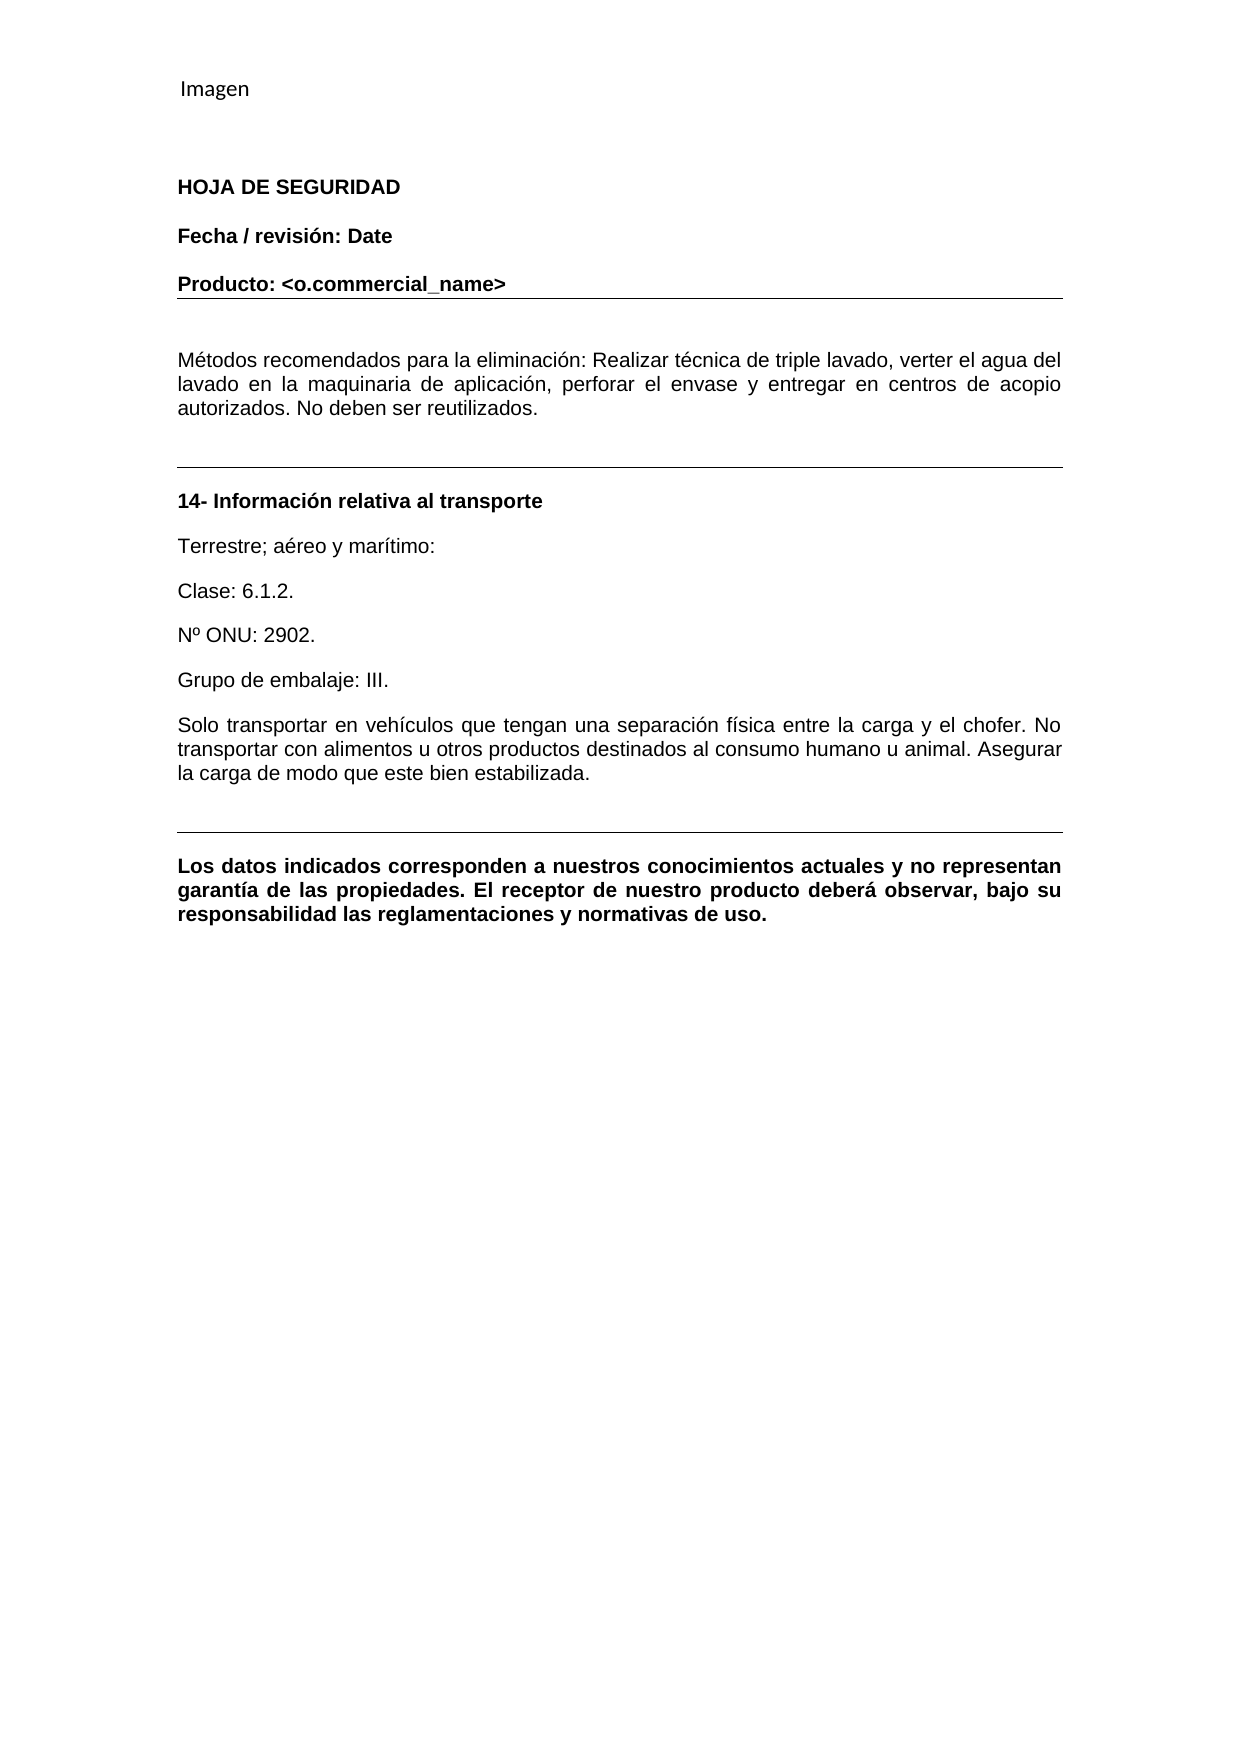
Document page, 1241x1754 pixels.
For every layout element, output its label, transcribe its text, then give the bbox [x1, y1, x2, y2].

text 14- Información relativa al transporte [177, 489, 1063, 513]
text Los datos indicados corresponden a nuestros conocimientos actuales y no representan garantía de las propiedades. El receptor de nuestro producto deberá observar, bajo su responsabilidad las reglamentaciones y normativas de uso. [177, 854, 1063, 926]
text Clase: 6.1.2. [177, 578, 1063, 602]
text Solo transportar en vehículos que tengan una separación física entre la carga y el chofer. No transportar con alimentos u otros productos destinados al consumo humano u animal. Asegurar la carga de modo que este bien estabilizada. [177, 713, 1063, 785]
text Grupo de embalaje: III. [177, 668, 1063, 692]
text Métodos recomendados para la eliminación: Realizar técnica de triple lavado, verter el agua del lavado en la maquinaria de aplicación, perforar el envase y entregar en centros de acopio autorizados. No deben ser reutilizados. [177, 348, 1063, 419]
text Nº ONU: 2902. [177, 623, 1063, 647]
text Terrestre; aéreo y marítimo: [177, 534, 1063, 558]
